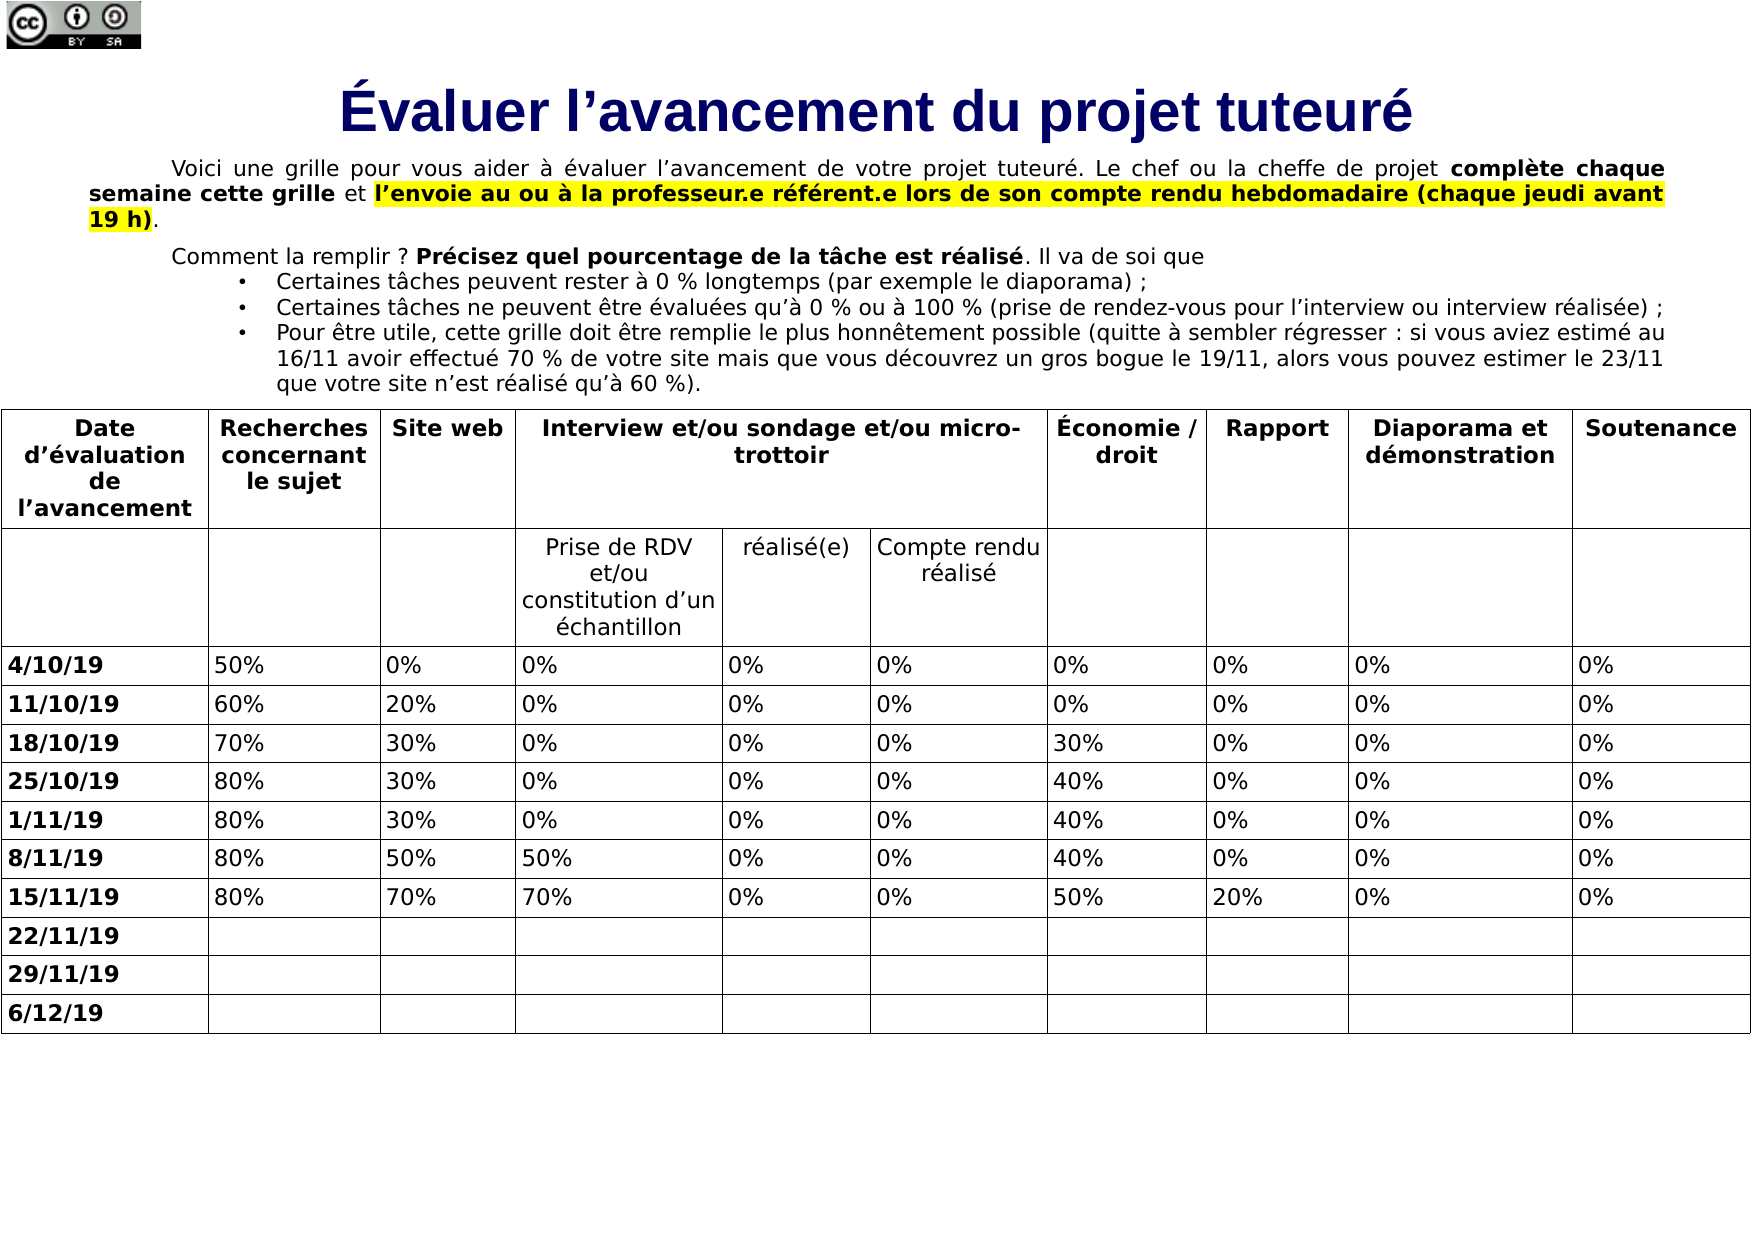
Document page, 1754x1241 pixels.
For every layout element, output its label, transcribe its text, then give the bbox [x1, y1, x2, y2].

table_cell 80% [209, 763, 380, 801]
table_cell [1207, 995, 1348, 1033]
table_cell 0% [1349, 686, 1572, 723]
table_cell 0% [1573, 879, 1750, 917]
table_cell [1207, 529, 1348, 646]
table_cell 8/11/19 [2, 840, 208, 878]
table_cell [516, 918, 722, 955]
table_cell 0% [1207, 647, 1348, 685]
list Certaines tâches ne peuvent être évaluées qu’à 0 % ou à 100 % (prise de rendez-vous pour l’interview ou interview réalisée) ; [238, 295, 1665, 321]
table_cell 4/10/19 [2, 647, 208, 685]
table_cell 40% [1048, 840, 1206, 878]
table_header Date d’évaluation de l’avancement [2, 410, 208, 527]
table_cell 20% [381, 686, 515, 723]
table_cell 0% [871, 647, 1047, 685]
table_cell 70% [381, 879, 515, 917]
table_cell 0% [516, 802, 722, 839]
table_cell 25/10/19 [2, 763, 208, 801]
table_cell 0% [1349, 763, 1572, 801]
table_cell [871, 995, 1047, 1033]
table_cell 6/12/19 [2, 995, 208, 1033]
table_header Soutenance [1573, 410, 1750, 527]
table_cell 0% [871, 686, 1047, 723]
table_cell [209, 529, 380, 646]
table_cell 0% [1048, 647, 1206, 685]
table_cell 0% [516, 686, 722, 723]
text Comment la remplir ? Précisez quel pourcentage de la tâche est réalisé. Il va de soi que [88, 244, 1665, 269]
table_cell 30% [381, 763, 515, 801]
table_cell 0% [516, 647, 722, 685]
table_cell 40% [1048, 763, 1206, 801]
table_cell 0% [723, 725, 870, 762]
list Pour être utile, cette grille doit être remplie le plus honnêtement possible (quitte à sembler régresser : si vous aviez estimé au 16/11 avoir effectué 70 % de votre site mais que vous découvrez un gros bogue le 19/11, alors vous pouvez estimer le 23/11 que votre site n’est réalisé qu’à 60 %). [238, 321, 1665, 397]
table_cell 30% [381, 802, 515, 839]
table_cell [1349, 918, 1572, 955]
table_cell 0% [1349, 879, 1572, 917]
table_cell 80% [209, 802, 380, 839]
table_cell [381, 956, 515, 994]
table_cell [209, 995, 380, 1033]
table_cell [1573, 956, 1750, 994]
table_cell [381, 918, 515, 955]
table_cell [1207, 956, 1348, 994]
table_header Interview et/ou sondage et/ou micro-trottoir [516, 410, 1047, 527]
table_cell [1573, 995, 1750, 1033]
table_cell 0% [1573, 725, 1750, 762]
table_cell 70% [209, 725, 380, 762]
table_cell 50% [1048, 879, 1206, 917]
table_cell [723, 956, 870, 994]
table_cell [1207, 918, 1348, 955]
table_cell 40% [1048, 802, 1206, 839]
table_cell 60% [209, 686, 380, 723]
table_cell 0% [1207, 802, 1348, 839]
table_cell 80% [209, 879, 380, 917]
table_cell 0% [1573, 802, 1750, 839]
table_cell 0% [1573, 840, 1750, 878]
table_cell 0% [1573, 647, 1750, 685]
table_cell 0% [1349, 647, 1572, 685]
table_cell 0% [723, 840, 870, 878]
table_cell 0% [871, 840, 1047, 878]
table_cell 50% [516, 840, 722, 878]
table_cell réalisé(e) [723, 529, 870, 646]
table_cell [723, 918, 870, 955]
table_cell [1349, 995, 1572, 1033]
table_cell [1048, 918, 1206, 955]
table_cell 0% [1349, 725, 1572, 762]
table_cell 0% [723, 879, 870, 917]
table_cell [1349, 529, 1572, 646]
table_cell [209, 956, 380, 994]
table_cell 0% [516, 763, 722, 801]
table_cell 11/10/19 [2, 686, 208, 723]
table_cell 0% [516, 725, 722, 762]
table_cell [381, 995, 515, 1033]
table_header Recherches concernant le sujet [209, 410, 380, 527]
table_cell 22/11/19 [2, 918, 208, 955]
table_cell 29/11/19 [2, 956, 208, 994]
table_cell 0% [1573, 686, 1750, 723]
table_cell 0% [1207, 840, 1348, 878]
table_cell Compte rendu réalisé [871, 529, 1047, 646]
table_cell [209, 918, 380, 955]
table_cell 0% [1349, 802, 1572, 839]
table_cell 0% [1349, 840, 1572, 878]
table_cell [381, 529, 515, 646]
table_cell 0% [871, 879, 1047, 917]
table_cell 50% [381, 840, 515, 878]
table_cell 1/11/19 [2, 802, 208, 839]
table_cell 0% [723, 802, 870, 839]
table_header Rapport [1207, 410, 1348, 527]
table_cell 0% [381, 647, 515, 685]
table_cell [1573, 529, 1750, 646]
table_cell 0% [723, 686, 870, 723]
table_cell 0% [1048, 686, 1206, 723]
table_cell [2, 529, 208, 646]
table_cell 80% [209, 840, 380, 878]
table_cell [516, 956, 722, 994]
table_cell [1048, 529, 1206, 646]
table_cell 0% [1573, 763, 1750, 801]
table_cell [871, 956, 1047, 994]
table_cell [1048, 956, 1206, 994]
list Certaines tâches peuvent rester à 0 % longtemps (par exemple le diaporama) ; [238, 269, 1665, 295]
text Voici une grille pour vous aider à évaluer l’avancement de votre projet tuteuré. Le chef ou la cheffe de projet complète chaque semaine cette grille et l’envoie au ou à la professeur.e référent.e lors de son compte rendu hebdomadaire (chaque jeudi avant 19 h). [88, 156, 1665, 232]
table_cell [1573, 918, 1750, 955]
table_header Économie / droit [1048, 410, 1206, 527]
table_cell 30% [381, 725, 515, 762]
table_header Site web [381, 410, 515, 527]
table_cell [1048, 995, 1206, 1033]
table_cell 0% [723, 647, 870, 685]
table_cell [871, 918, 1047, 955]
table_cell [516, 995, 722, 1033]
table_header Diaporama et démonstration [1349, 410, 1572, 527]
table_cell 0% [1207, 686, 1348, 723]
table_cell 0% [871, 763, 1047, 801]
table_cell 0% [1207, 725, 1348, 762]
table_cell 15/11/19 [2, 879, 208, 917]
table_cell 18/10/19 [2, 725, 208, 762]
table_cell 0% [871, 725, 1047, 762]
table_cell 0% [1207, 763, 1348, 801]
table_cell 50% [209, 647, 380, 685]
table_cell [723, 995, 870, 1033]
table_cell 20% [1207, 879, 1348, 917]
table_cell 0% [871, 802, 1047, 839]
table_cell [1349, 956, 1572, 994]
table_cell 70% [516, 879, 722, 917]
table_cell 30% [1048, 725, 1206, 762]
subtitle Évaluer l’avancement du projet tuteuré [88, 77, 1665, 144]
table_cell Prise de RDV et/ou constitution d’un échantillon [516, 529, 722, 646]
table_cell 0% [723, 763, 870, 801]
